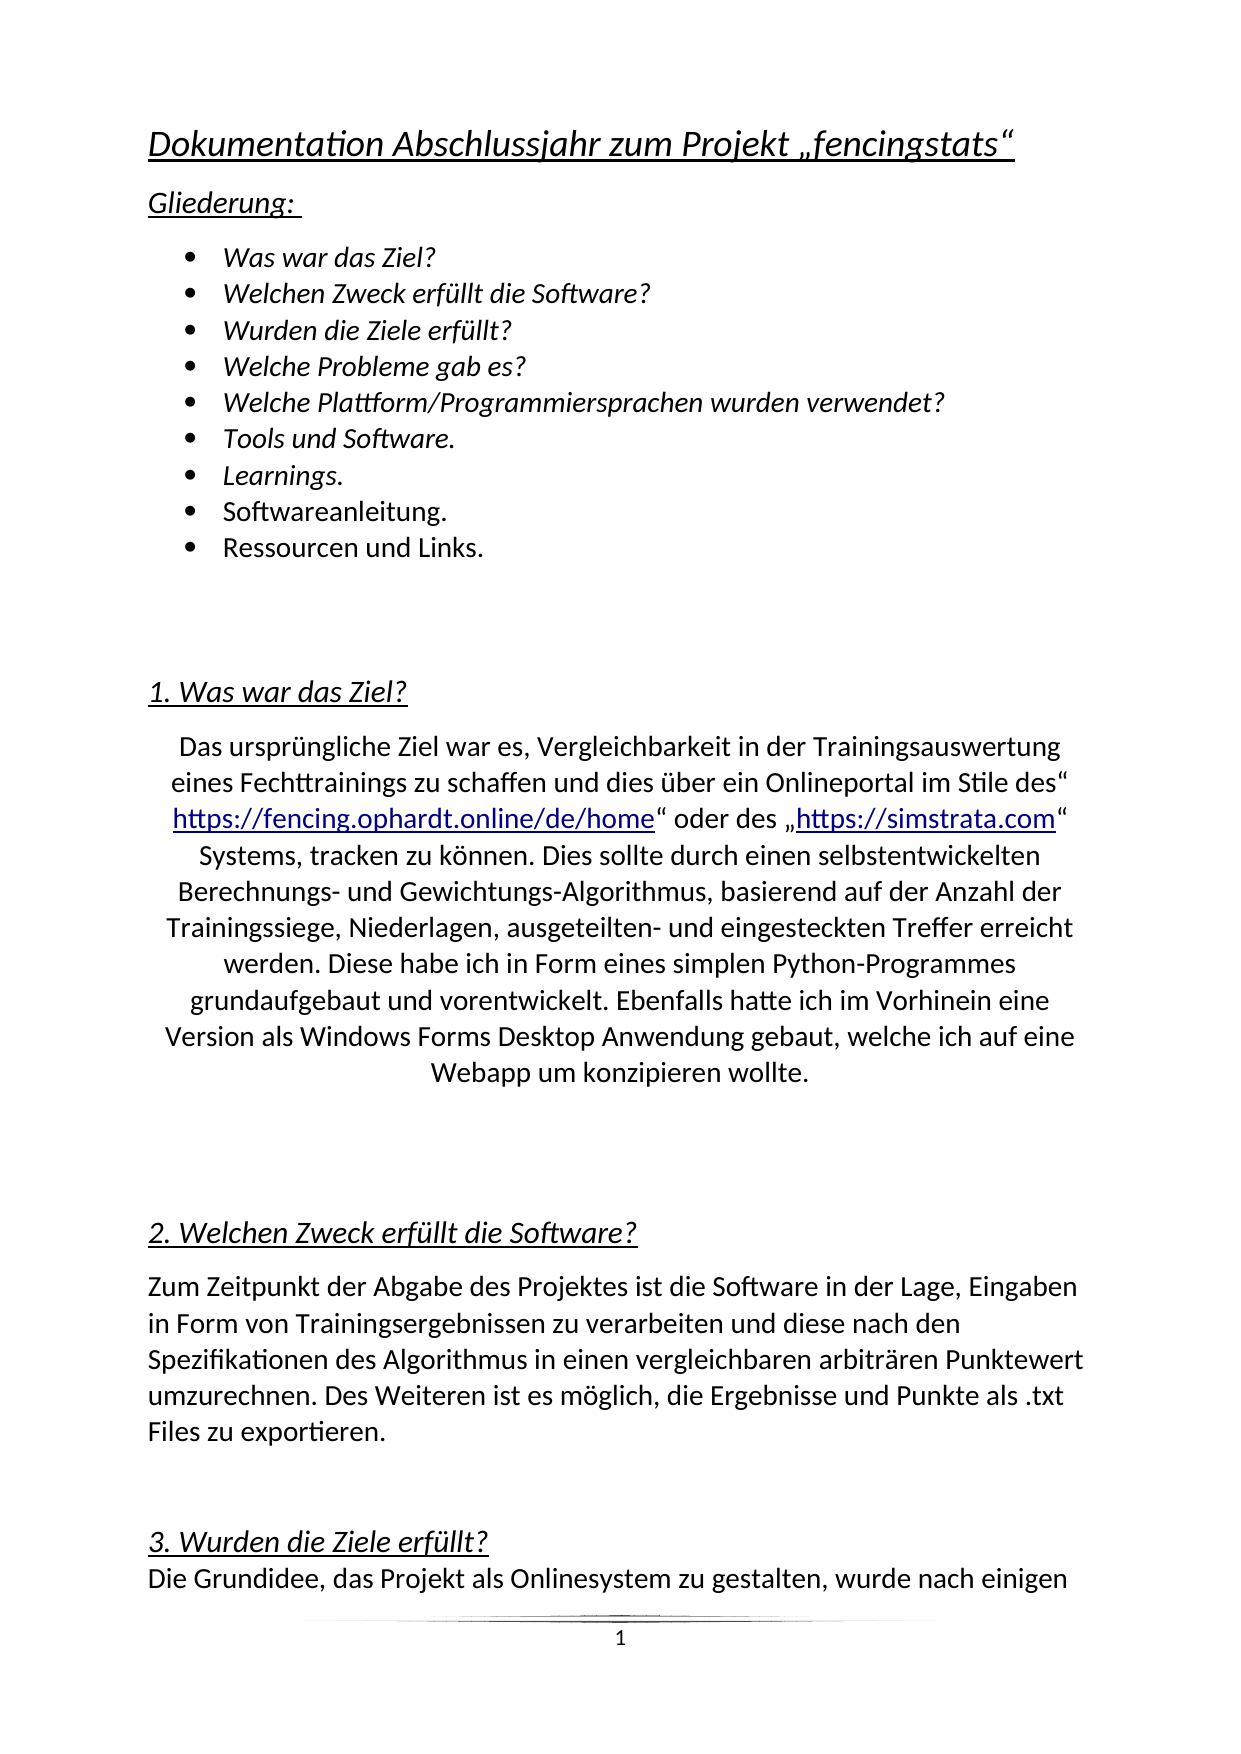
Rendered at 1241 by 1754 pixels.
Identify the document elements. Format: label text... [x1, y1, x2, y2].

list Wurden die Ziele erfüllt? [185, 312, 1093, 347]
list Tools und Software. [185, 420, 1093, 456]
list Welche Plattform/Programmiersprachen wurden verwendet? [185, 384, 1093, 420]
text Dokumentation Abschlussjahr zum Projekt „fencingstats“ [148, 120, 1093, 166]
list Learnings. [185, 457, 1093, 492]
list Welchen Zweck erfüllt die Software? [185, 275, 1093, 311]
text 2. Welchen Zweck erfüllt die Software? [148, 1213, 1093, 1251]
list Ressourcen und Links. [185, 529, 1093, 565]
list Welche Probleme gab es? [185, 348, 1093, 383]
list Was war das Ziel? [185, 239, 1093, 275]
text Zum Zeitpunkt der Abgabe des Projektes ist die Software in der Lage, Eingaben in Form von Trainingsergebnissen zu verarbeiten und diese nach den Spezifikationen des Algorithmus in einen vergleichbaren arbiträren Punktewert umzurechnen. Des Weiteren ist es möglich, die Ergebnisse und Punkte als .txt Files zu exportieren. [148, 1268, 1093, 1449]
text Das ursprüngliche Ziel war es, Vergleichbarkeit in der Trainingsauswertung eines Fechttrainings zu schaffen und dies über ein Onlineportal im Stile des“ https://fencing.ophardt.online/de/home“ oder des „https://simstrata.com“ Systems, tracken zu können. Dies sollte durch einen selbstentwickelten Berechnungs- und Gewichtungs-Algorithmus, basierend auf der Anzahl der Trainingssiege, Niederlagen, ausgeteilten- und eingesteckten Treffer erreicht werden. Diese habe ich in Form eines simplen Python-Programmes grundaufgebaut und vorentwickelt. Ebenfalls hatte ich im Vorhinein eine Version als Windows Forms Desktop Anwendung gebaut, welche ich auf eine Webapp um konzipieren wollte. [148, 728, 1093, 1090]
list Softwareanleitung. [185, 493, 1093, 528]
text 1. Was war das Ziel? [148, 672, 1093, 711]
text Gliederung: [148, 183, 1093, 222]
text 3. Wurden die Ziele erfüllt? Die Grundidee, das Projekt als Onlinesystem zu gestalten, wurde nach einigen [148, 1522, 1093, 1596]
